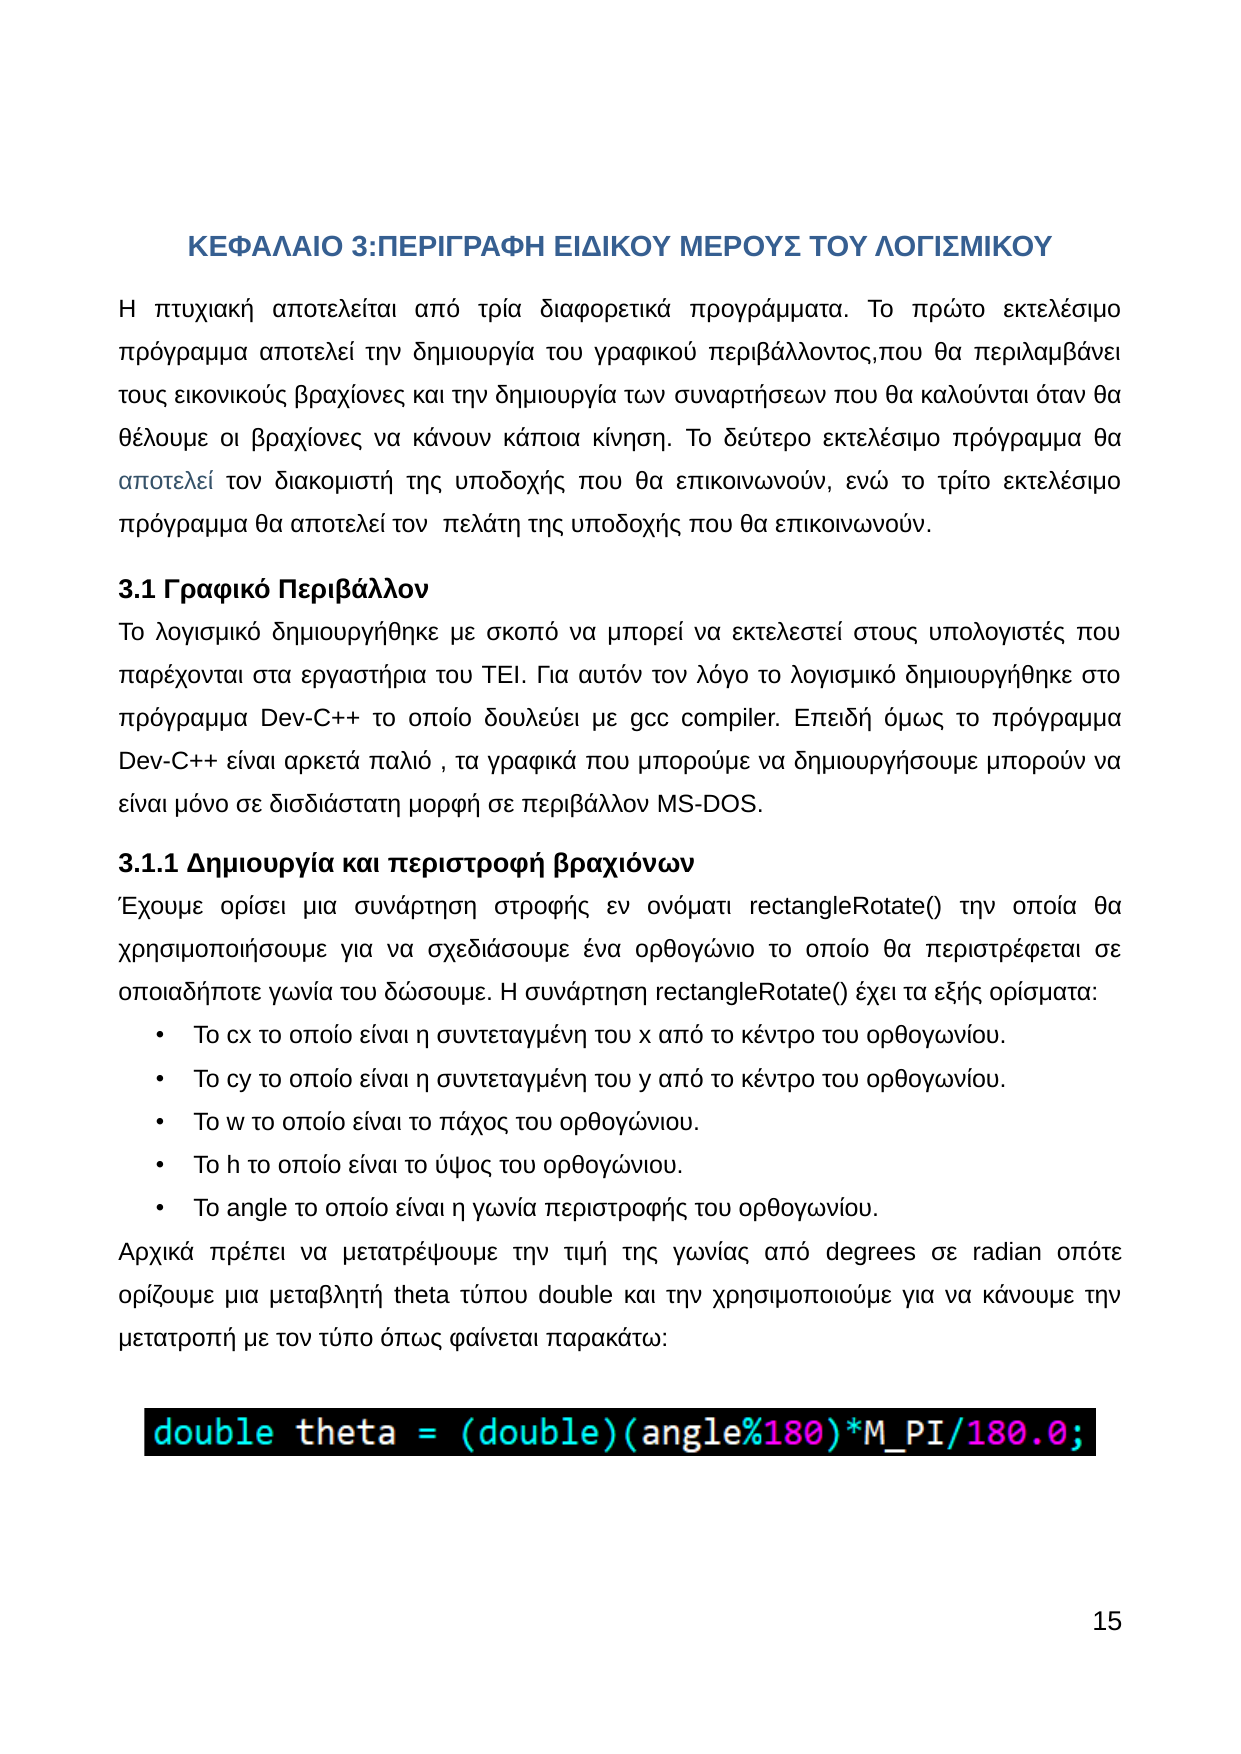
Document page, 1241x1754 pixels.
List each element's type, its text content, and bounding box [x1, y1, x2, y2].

text Έχουμε ορίσει μια συνάρτηση στροφής εν ονόματι rectangleRotate() την οποία θα χρησιμοποιήσουμε για να σχεδιάσουμε ένα ορθογώνιο το οποίο θα περιστρέφεται σε οποιαδήποτε γωνία του δώσουμε. Η συνάρτηση rectangleRotate() έχει τα εξής ορίσματα: [118, 891, 1122, 1006]
picture [144, 1408, 1096, 1456]
list To cx το οποίο είναι η συντεταγμένη του x από το κέντρο του ορθογωνίου. [156, 1020, 1122, 1049]
list Το h το οποίο είναι το ύψος του ορθογώνιου. [156, 1150, 1122, 1179]
list Το cy το οποίο είναι η συντεταγμένη του y από το κέντρο του ορθογωνίου. [156, 1063, 1122, 1092]
text Το λογισμικό δημιουργήθηκε με σκοπό να μπορεί να εκτελεστεί στους υπολογιστές που παρέχονται στα εργαστήρια του ΤΕΙ. Για αυτόν τον λόγο το λογισμικό δημιουργήθηκε στο πρόγραμμα Dev-C++ το οποίο δουλεύει με gcc compiler. Επειδή όμως το πρόγραμμα Dev-C++ είναι αρκετά παλιό , τα γραφικά που μπορούμε να δημιουργήσουμε μπορούν να είναι μόνο σε δισδιάστατη μορφή σε περιβάλλον MS-DOS. [118, 617, 1122, 818]
text Αρχικά πρέπει να μετατρέψουμε την τιμή της γωνίας από degrees σε radian οπότε ορίζουμε μια μεταβλητή theta τύπου double και την χρησιμοποιούμε για να κάνουμε την μετατροπή με τον τύπο όπως φαίνεται παρακάτω: [118, 1236, 1122, 1351]
text Η πτυχιακή αποτελείται από τρία διαφορετικά προγράμματα. Το πρώτο εκτελέσιμο πρόγραμμα αποτελεί την δημιουργία του γραφικού περιβάλλοντος,που θα περιλαμβάνει τους εικονικούς βραχίονες και την δημιουργία των συναρτήσεων που θα καλούνται όταν θα θέλουμε οι βραχίονες να κάνουν κάποια κίνηση. Το δεύτερο εκτελέσιμο πρόγραμμα θα αποτελεί τον διακομιστή της υποδοχής που θα επικοινωνούν, ενώ το τρίτο εκτελέσιμο πρόγραμμα θα αποτελεί τον πελάτη της υποδοχής που θα επικοινωνούν. [118, 294, 1122, 538]
subtitle 3.1.1 Δημιουργία και περιστροφή βραχιόνων [118, 847, 1122, 878]
list Το angle το οποίο είναι η γωνία περιστροφής του ορθογωνίου. [156, 1193, 1122, 1222]
subtitle ΚΕΦΑΛΑΙΟ 3:ΠΕΡΙΓΡΑΦΗ ΕΙΔΙΚΟΥ ΜΕΡΟΥΣ ΤΟΥ ΛΟΓΙΣΜΙΚΟΥ [118, 229, 1122, 262]
list Το w το οποίο είναι το πάχος του ορθογώνιου. [156, 1107, 1122, 1136]
subtitle 3.1 Γραφικό Περιβάλλον [118, 573, 1122, 604]
